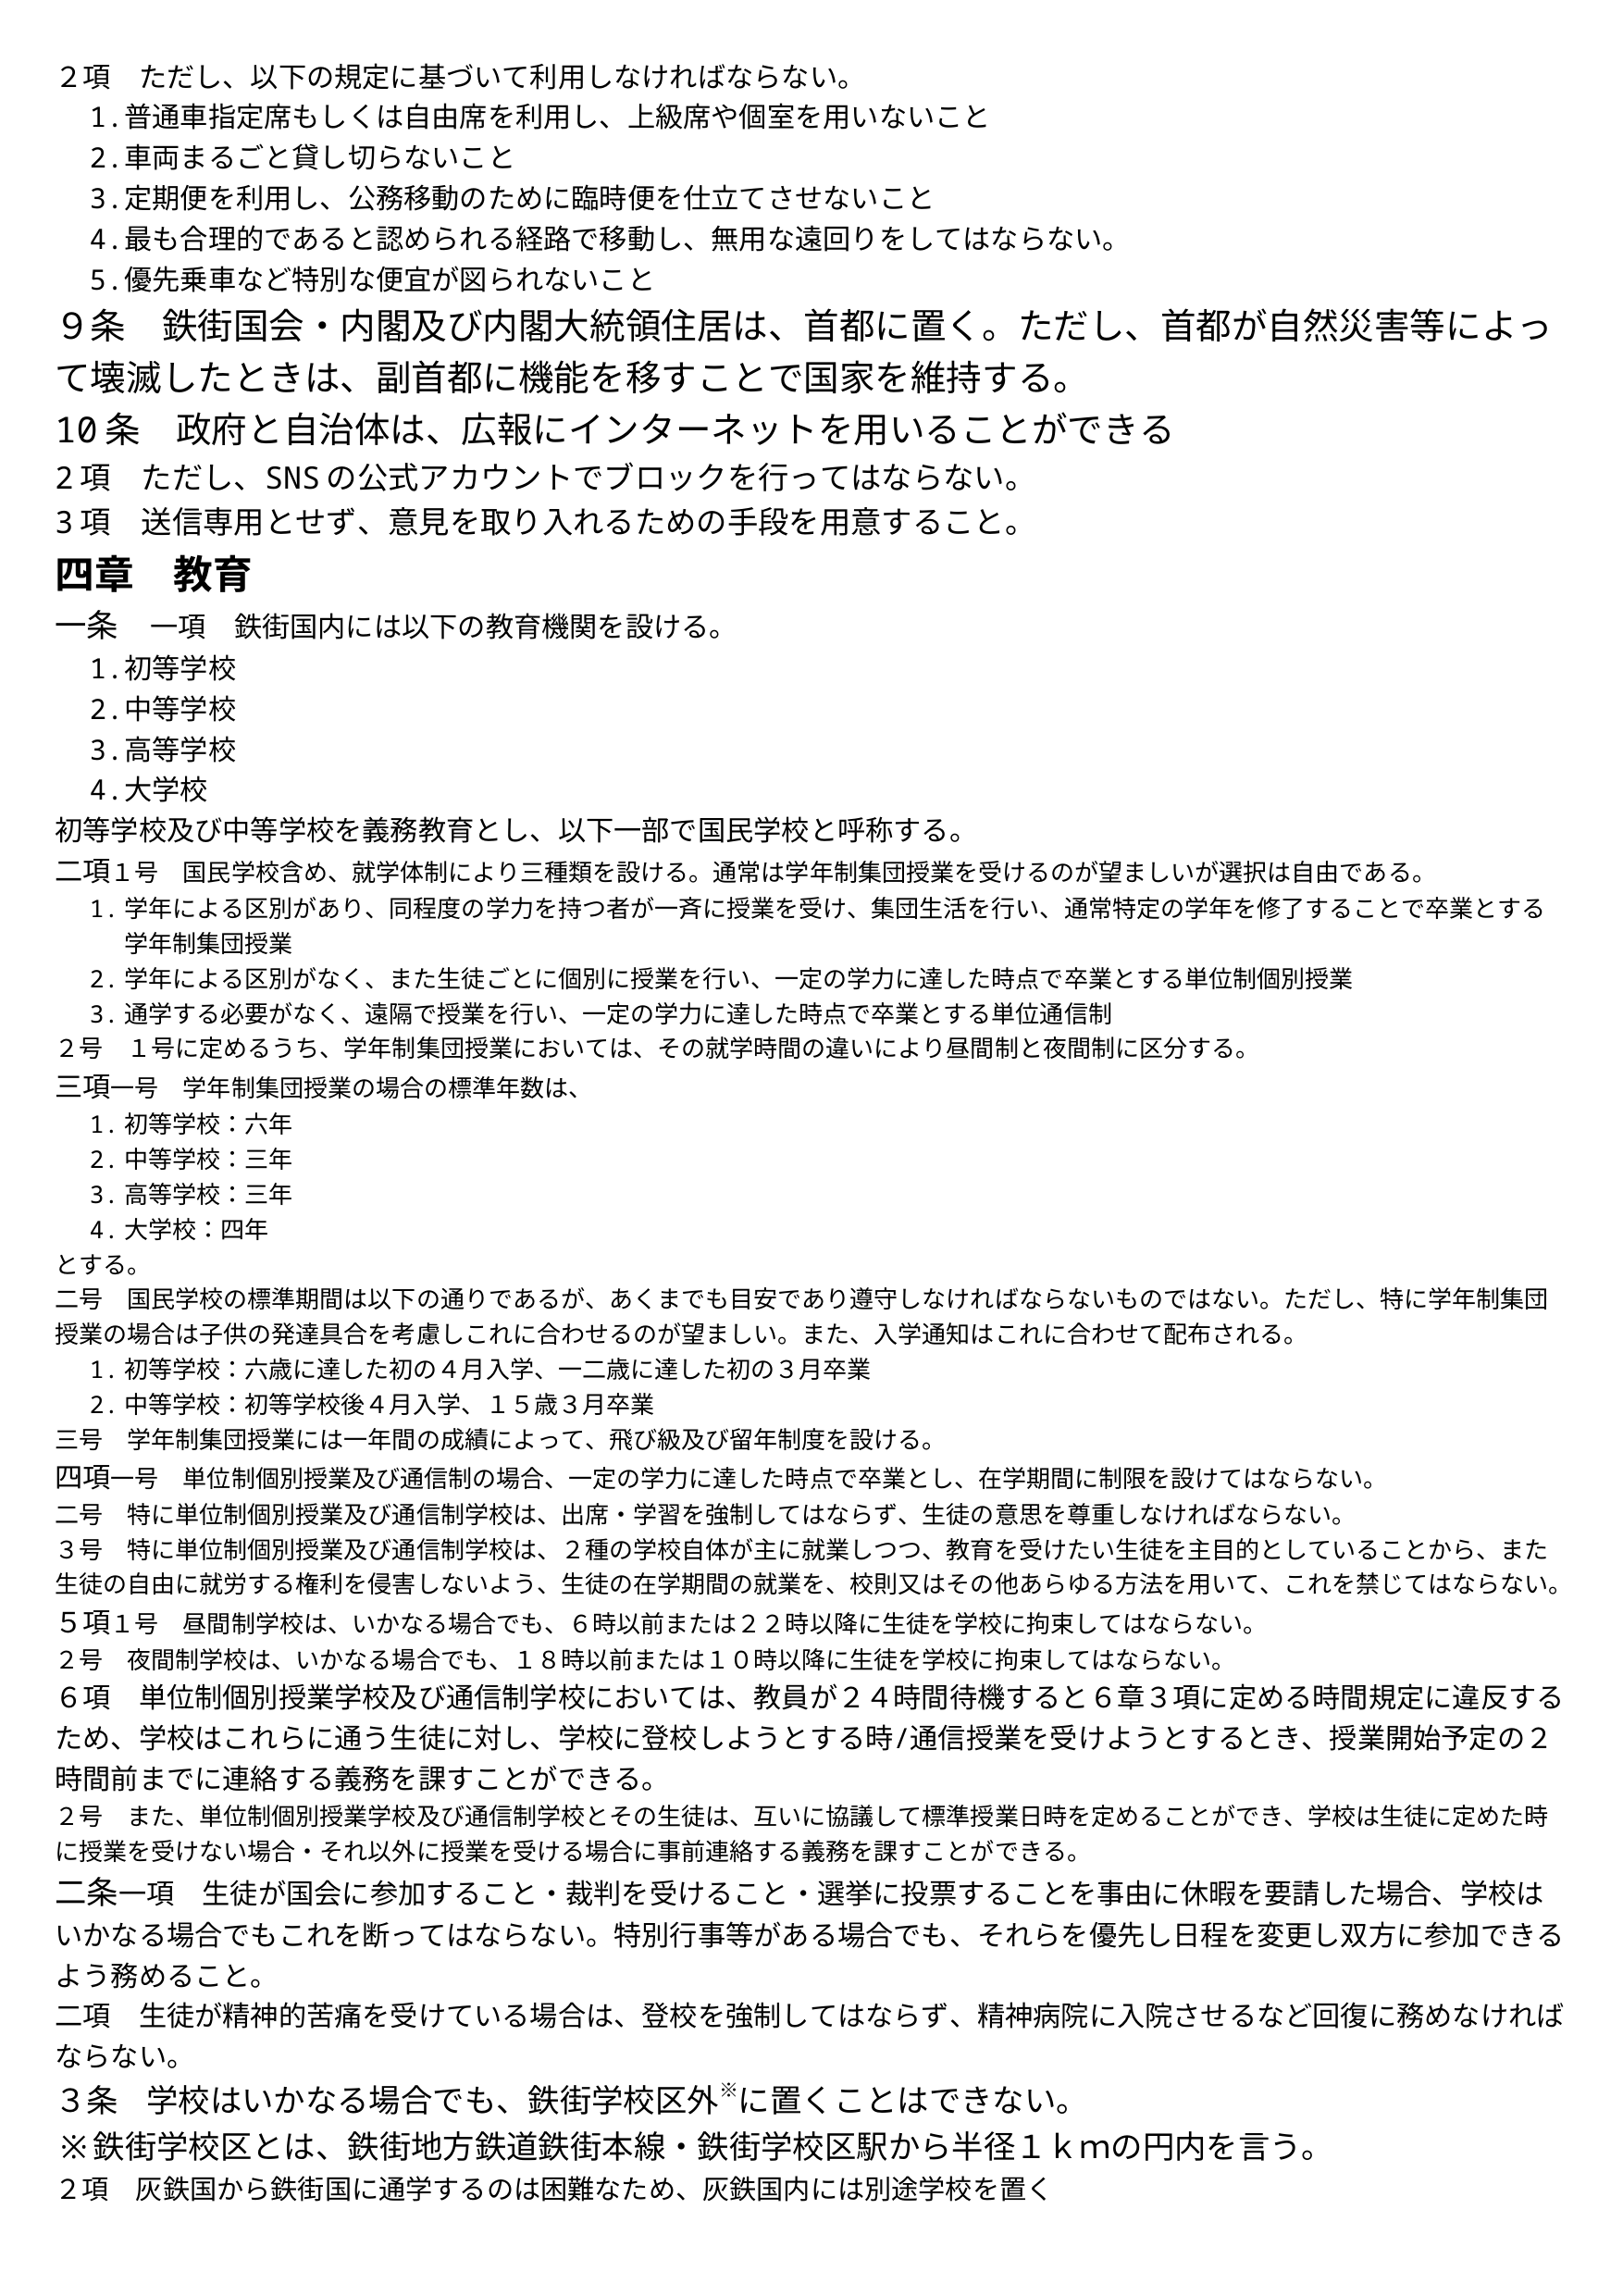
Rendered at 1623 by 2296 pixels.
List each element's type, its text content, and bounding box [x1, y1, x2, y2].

text ９条 鉄街国会・内閣及び内閣大統領住居は、首都に置く。ただし、首都が自然災害等によって壊滅したときは、副首都に機能を移すことで国家を維持する。 [55, 298, 1568, 402]
list 初等学校 [90, 646, 1568, 687]
list 中等学校：初等学校後４月入学、１５歳３月卒業 [90, 1385, 1568, 1421]
list 中等学校 [90, 687, 1568, 727]
text ３条 学校はいかなる場合でも、鉄街学校区外※に置くことはできない。 [55, 2075, 1568, 2121]
text 10条 政府と自治体は、広報にインターネットを用いることができる [55, 402, 1568, 453]
list 定期便を利用し、公務移動のために臨時便を仕立てさせないこと [90, 177, 1568, 217]
list 車両まるごと貸し切らないこと [90, 136, 1568, 177]
text ２号 １号に定めるうち、学年制集団授業においては、その就学時間の違いにより昼間制と夜間制に区分する。 [55, 1030, 1568, 1064]
list 初等学校：六歳に達した初の４月入学、一二歳に達した初の３月卒業 [90, 1350, 1568, 1385]
text 四章 教育 [55, 543, 1568, 600]
text 一条 一項 鉄街国内には以下の教育機関を設ける。 [55, 600, 1568, 646]
list 高等学校：三年 [90, 1175, 1568, 1210]
list 優先乗車など特別な便宜が図られないこと [90, 257, 1568, 298]
text ２項 灰鉄国から鉄街国に通学するのは困難なため、灰鉄国内には別途学校を置く [55, 2167, 1568, 2206]
list 普通車指定席もしくは自由席を利用し、上級席や個室を用いないこと [90, 95, 1568, 136]
text ２号 また、単位制個別授業学校及び通信制学校とその生徒は、互いに協議して標準授業日時を定めることができ、学校は生徒に定めた時に授業を受けない場合・それ以外に授業を受ける場合に事前連絡する義務を課すことができる。 [55, 1797, 1568, 1867]
text 初等学校及び中等学校を義務教育とし、以下一部で国民学校と呼称する。 [55, 809, 1568, 849]
text ３号 特に単位制個別授業及び通信制学校は、２種の学校自体が主に就業しつつ、教育を受けたい生徒を主目的としていることから、また生徒の自由に就労する権利を侵害しないよう、生徒の在学期間の就業を、校則又はその他あらゆる方法を用いて、これを禁じてはならない。 [55, 1531, 1568, 1600]
text ５項１号 昼間制学校は、いかなる場合でも、６時以前または２２時以降に生徒を学校に拘束してはならない。 [55, 1600, 1568, 1641]
text ６項 単位制個別授業学校及び通信制学校においては、教員が２４時間待機すると６章３項に定める時間規定に違反するため、学校はこれらに通う生徒に対し、学校に登校しようとする時/通信授業を受けようとするとき、授業開始予定の２時間前までに連絡する義務を課すことができる。 [55, 1676, 1568, 1797]
list 中等学校：三年 [90, 1140, 1568, 1175]
text ２項 ただし、以下の規定に基づいて利用しなければならない。 [55, 55, 1568, 95]
text 二項 生徒が精神的苦痛を受けている場合は、登校を強制してはならず、精神病院に入院させるなど回復に務めなければならない。 [55, 1994, 1568, 2075]
list 学年による区別があり、同程度の学力を持つ者が一斉に授業を受け、集団生活を行い、通常特定の学年を修了することで卒業とする学年制集団授業 [90, 889, 1568, 960]
list 通学する必要がなく、遠隔で授業を行い、一定の学力に達した時点で卒業とする単位通信制 [90, 995, 1568, 1030]
text 三号 学年制集団授業には一年間の成績によって、飛び級及び留年制度を設ける。 [55, 1421, 1568, 1455]
text 四項一号 単位制個別授業及び通信制の場合、一定の学力に達した時点で卒業とし、在学期間に制限を設けてはならない。 [55, 1455, 1568, 1496]
text 2項 ただし、SNSの公式アカウントでブロックを行ってはならない。 [55, 453, 1568, 498]
list 初等学校：六年 [90, 1105, 1568, 1140]
list 高等学校 [90, 727, 1568, 768]
text 二号 特に単位制個別授業及び通信制学校は、出席・学習を強制してはならず、生徒の意思を尊重しなければならない。 [55, 1496, 1568, 1531]
text 三項一号 学年制集団授業の場合の標準年数は、 [55, 1064, 1568, 1105]
text ２号 夜間制学校は、いかなる場合でも、１８時以前または１０時以降に生徒を学校に拘束してはならない。 [55, 1641, 1568, 1676]
text 二号 国民学校の標準期間は以下の通りであるが、あくまでも目安であり遵守しなければならないものではない。ただし、特に学年制集団授業の場合は子供の発達具合を考慮しこれに合わせるのが望ましい。また、入学通知はこれに合わせて配布される。 [55, 1280, 1568, 1350]
text 二条一項 生徒が国会に参加すること・裁判を受けること・選挙に投票することを事由に休暇を要請した場合、学校はいかなる場合でもこれを断ってはならない。特別行事等がある場合でも、それらを優先し日程を変更し双方に参加できるよう務めること。 [55, 1867, 1568, 1994]
text 二項１号 国民学校含め、就学体制により三種類を設ける。通常は学年制集団授業を受けるのが望ましいが選択は自由である。 [55, 849, 1568, 889]
list 最も合理的であると認められる経路で移動し、無用な遠回りをしてはならない。 [90, 217, 1568, 257]
text とする。 [55, 1246, 1568, 1280]
list 大学校：四年 [90, 1210, 1568, 1246]
text 3項 送信専用とせず、意見を取り入れるための手段を用意すること。 [55, 498, 1568, 543]
text ※鉄街学校区とは、鉄街地方鉄道鉄街本線・鉄街学校区駅から半径１ｋｍの円内を言う。 [55, 2121, 1568, 2167]
list 学年による区別がなく、また生徒ごとに個別に授業を行い、一定の学力に達した時点で卒業とする単位制個別授業 [90, 960, 1568, 995]
list 大学校 [90, 768, 1568, 809]
